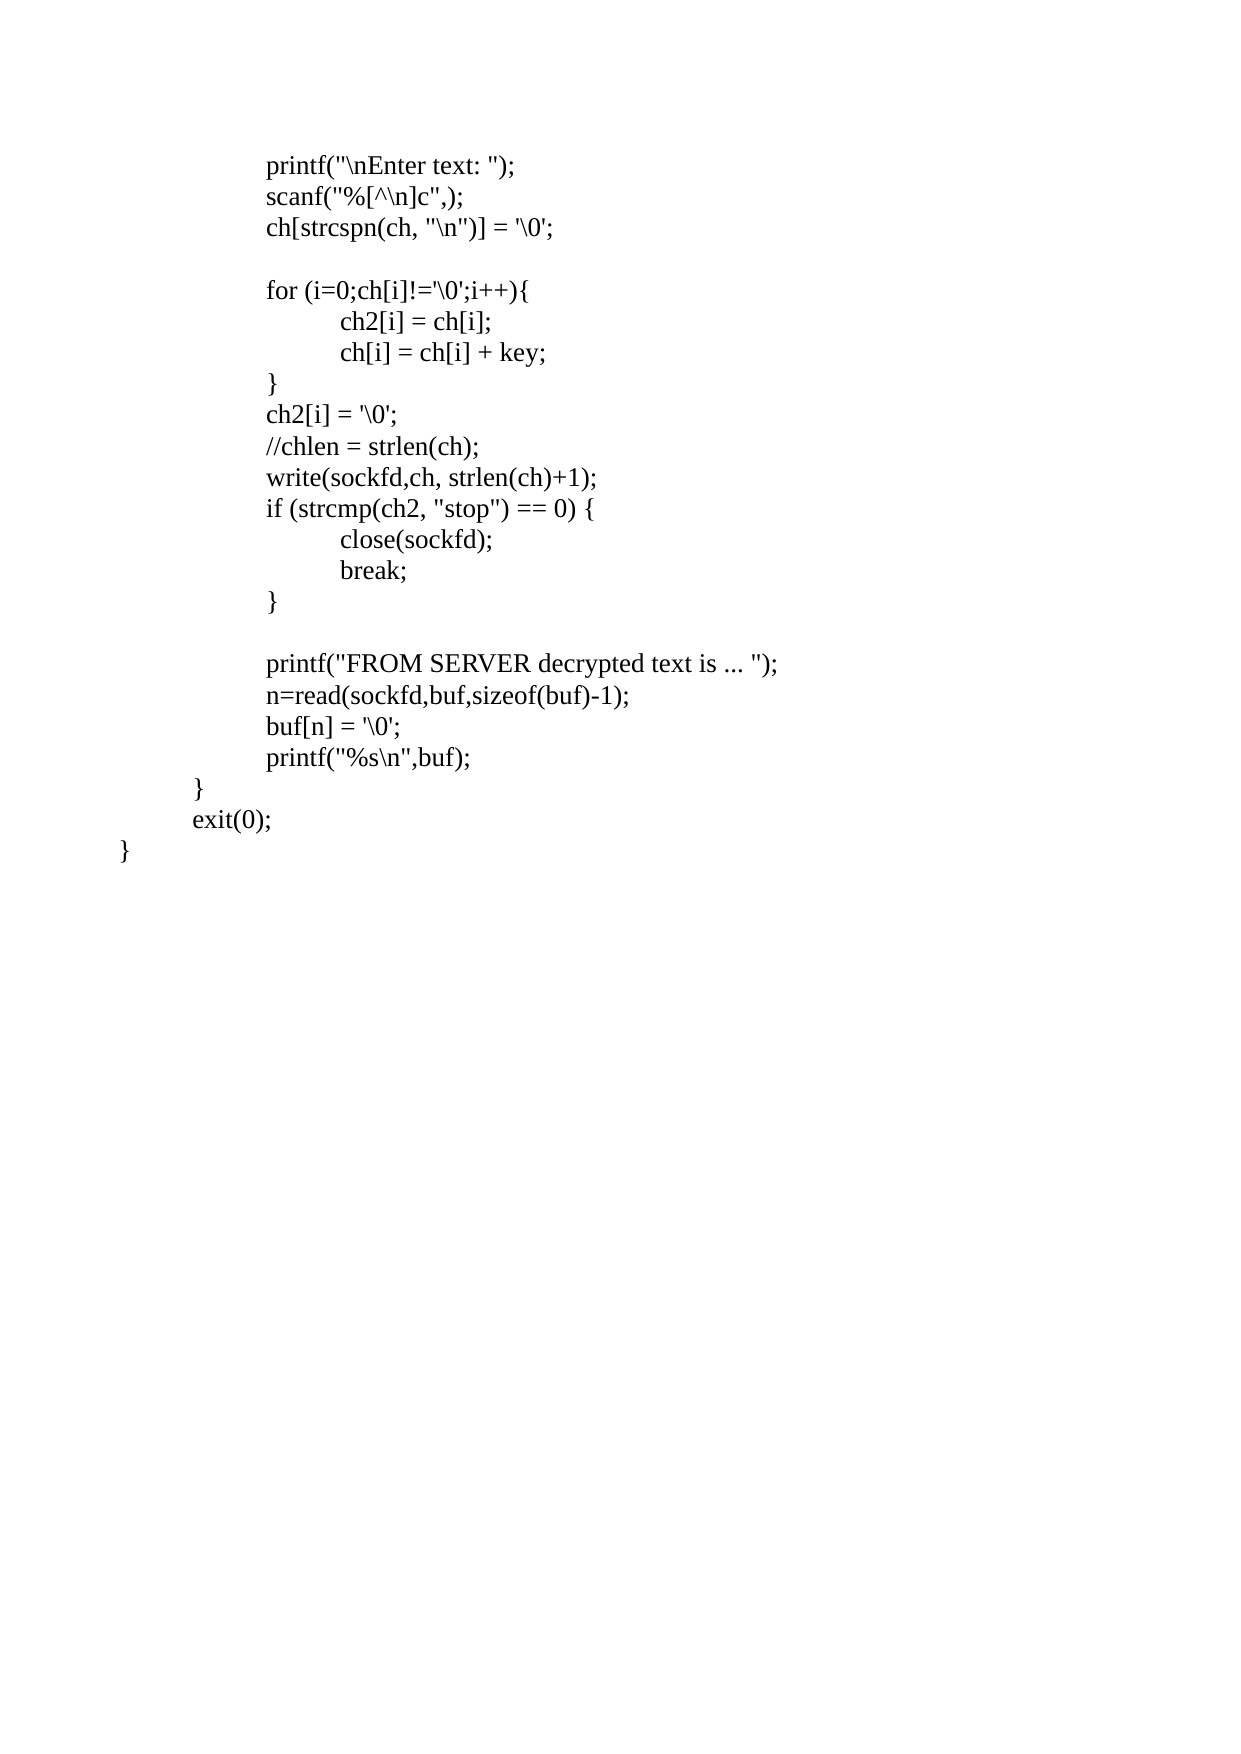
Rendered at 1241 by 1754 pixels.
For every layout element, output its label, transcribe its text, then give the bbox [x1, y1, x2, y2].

text } [118, 367, 1122, 398]
text buf[n] = '\0'; [118, 710, 1122, 741]
text close(sockfd); [118, 523, 1122, 554]
text } [118, 772, 1122, 803]
text ch2[i] = '\0'; [118, 398, 1122, 429]
text if (strcmp(ch2, "stop") == 0) { [118, 492, 1122, 523]
text n=read(sockfd,buf,sizeof(buf)-1); [118, 679, 1122, 710]
text write(sockfd,ch, strlen(ch)+1); [118, 461, 1122, 492]
text printf("\nEnter text: "); [118, 149, 1122, 180]
text } [118, 585, 1122, 616]
text printf("%s\n",buf); [118, 741, 1122, 772]
text printf("FROM SERVER decrypted text is ... "); [118, 648, 1122, 679]
text ch[strcspn(ch, "\n")] = '\0'; [118, 212, 1122, 243]
text scanf("%[^\n]c",); [118, 180, 1122, 212]
text for (i=0;ch[i]!='\0';i++){ [118, 274, 1122, 305]
text exit(0); [118, 803, 1122, 834]
text //chlen = strlen(ch); [118, 429, 1122, 461]
text ch[i] = ch[i] + key; [118, 336, 1122, 367]
text ch2[i] = ch[i]; [118, 305, 1122, 336]
text } [118, 834, 1122, 866]
text break; [118, 554, 1122, 585]
